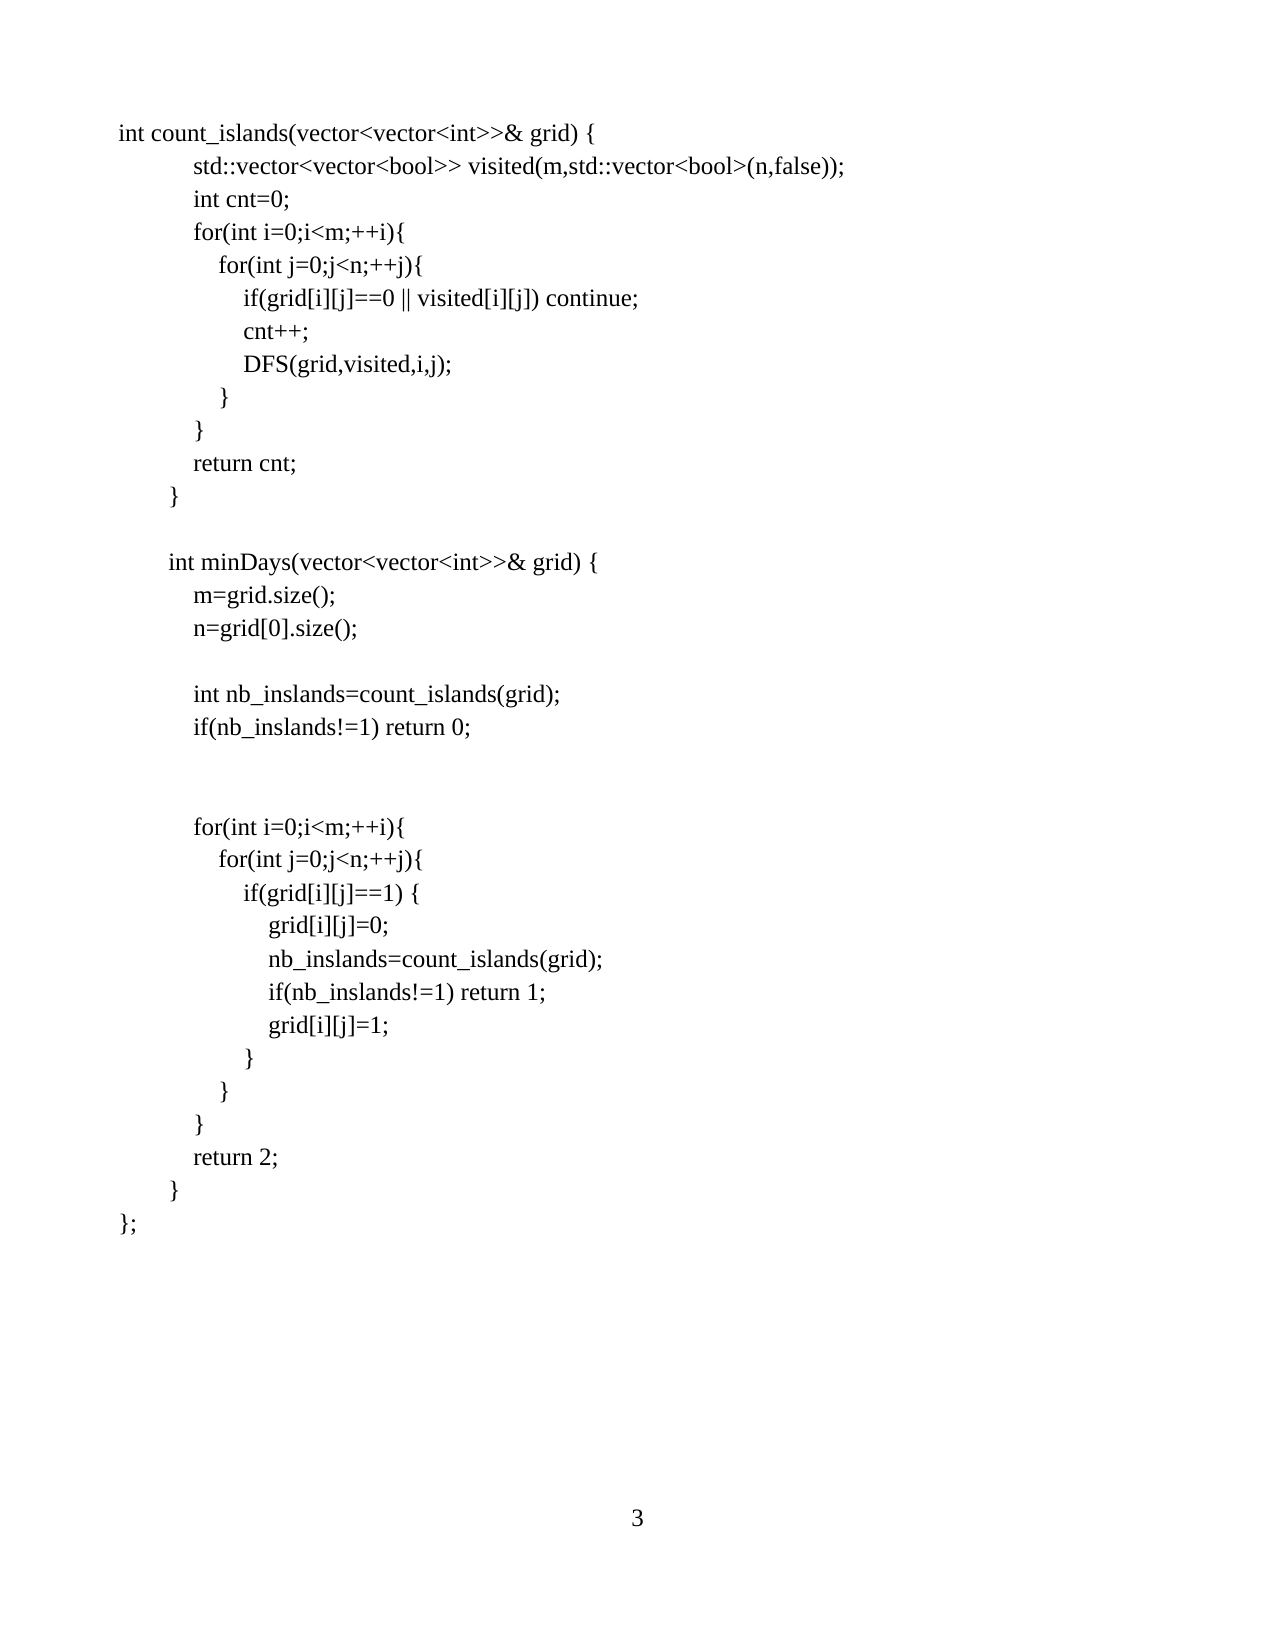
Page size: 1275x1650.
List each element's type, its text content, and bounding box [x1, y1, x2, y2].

text for(int i=0;i<m;++i){ [118, 812, 1157, 840]
text grid[i][j]=0; [118, 911, 1157, 939]
text } [118, 481, 1157, 510]
text int cnt=0; [118, 184, 1157, 213]
text cnt++; [118, 316, 1157, 345]
text if(nb_inslands!=1) return 0; [118, 712, 1157, 741]
text int minDays(vector<vector<int>>& grid) { [118, 547, 1157, 576]
text } [118, 1175, 1157, 1203]
text return cnt; [118, 448, 1157, 477]
text nb_inslands=count_islands(grid); [118, 944, 1157, 972]
text } [118, 1076, 1157, 1104]
text m=grid.size(); [118, 580, 1157, 609]
text if(grid[i][j]==1) { [118, 878, 1157, 906]
text grid[i][j]=1; [118, 1010, 1157, 1038]
text DFS(grid,visited,i,j); [118, 349, 1157, 378]
text int count_islands(vector<vector<int>>& grid) { [118, 118, 1157, 147]
text std::vector<vector<bool>> visited(m,std::vector<bool>(n,false)); [118, 151, 1157, 180]
text }; [118, 1208, 1157, 1237]
text } [118, 382, 1157, 411]
text if(grid[i][j]==0 || visited[i][j]) continue; [118, 283, 1157, 312]
text } [118, 1043, 1157, 1071]
text return 2; [118, 1142, 1157, 1171]
text if(nb_inslands!=1) return 1; [118, 977, 1157, 1005]
text for(int j=0;j<n;++j){ [118, 250, 1157, 279]
text n=grid[0].size(); [118, 613, 1157, 642]
text for(int j=0;j<n;++j){ [118, 844, 1157, 873]
text int nb_inslands=count_islands(grid); [118, 679, 1157, 708]
text } [118, 1109, 1157, 1137]
text } [118, 415, 1157, 444]
text for(int i=0;i<m;++i){ [118, 217, 1157, 246]
